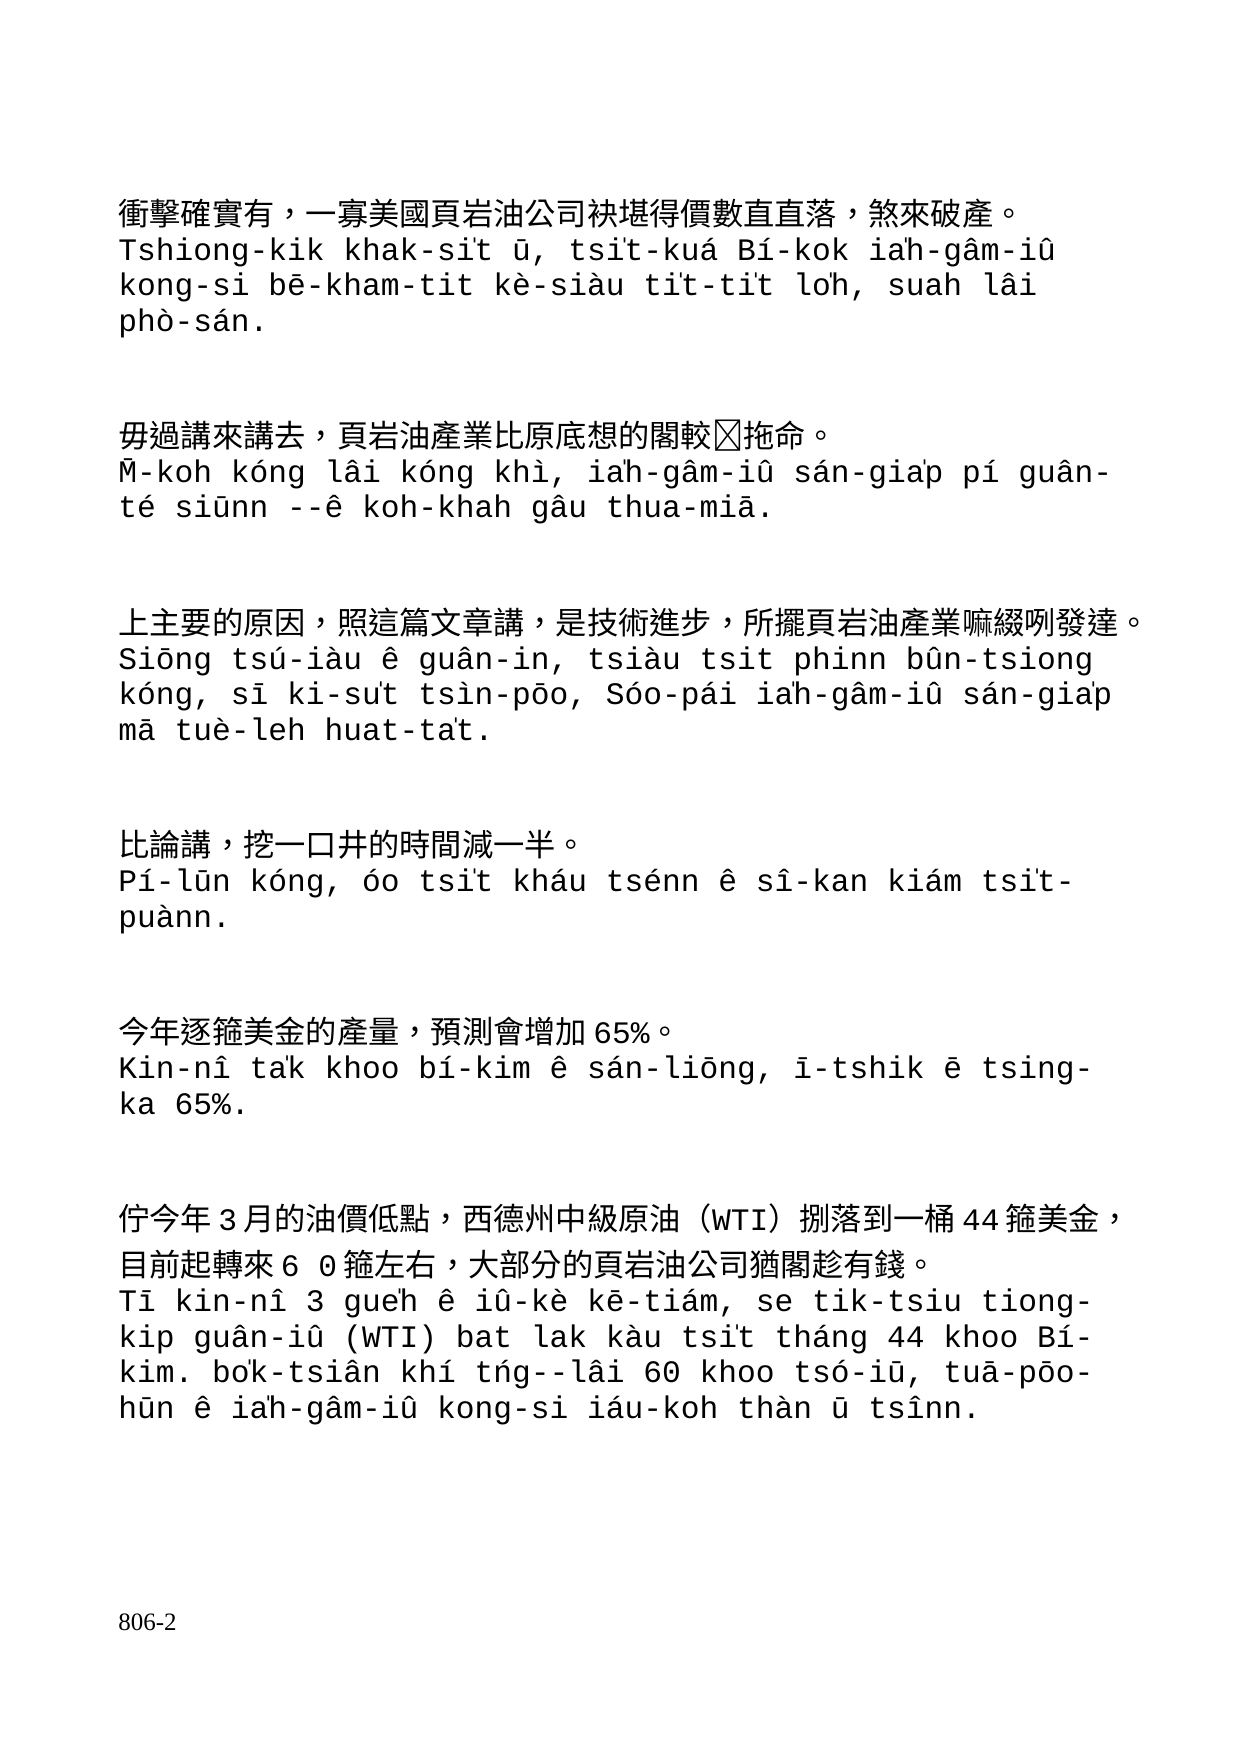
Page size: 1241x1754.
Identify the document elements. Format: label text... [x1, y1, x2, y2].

text 毋過講來講去，頁岩油產業比原底想的閣較𠢕拖命。 [118, 411, 1122, 456]
text 今年逐箍美金的產量，預測會增加65%。 [118, 1007, 1122, 1053]
text Tshiong-kik khak-si̍t ū, tsi̍t-kuá Bí-kok ia̍h-gâm-iû kong-si bē-kham-tit kè-siàu ti̍t-ti̍t lo̍h, suah lâi phò-sán. [118, 234, 1122, 340]
text M̄-koh kóng lâi kóng khì, ia̍h-gâm-iû sán-gia̍p pí guân-té siūnn --ê koh-khah gâu thua-miā. [118, 456, 1122, 527]
text Kin-nî ta̍k khoo bí-kim ê sán-liōng, ī-tshik ē tsing-ka 65%. [118, 1053, 1122, 1124]
text Pí-lūn kóng, óo tsi̍t kháu tsénn ê sî-kan kiám tsi̍t-puànn. [118, 866, 1122, 936]
text 衝擊確實有，一寡美國頁岩油公司袂堪得價數直直落，煞來破產。 [118, 189, 1122, 234]
text 比論講，挖一口井的時間減一半。 [118, 820, 1122, 866]
text 佇今年3月的油價低點，西德州中級原油（WTI）捌落到一桶44箍美金，目前起轉來6 0箍左右，大部分的頁岩油公司猶閣趁有錢。 [118, 1194, 1122, 1286]
text 上主要的原因，照這篇文章講，是技術進步，所擺頁岩油產業嘛綴咧發達。 [118, 598, 1122, 643]
text Tī kin-nî 3 gue̍h ê iû-kè kē-tiám, se tik-tsiu tiong-kip guân-iû (WTI) bat lak kàu tsi̍t tháng 44 khoo Bí-kim. bo̍k-tsiân khí tńg--lâi 60 khoo tsó-iū, tuā-pōo-hūn ê ia̍h-gâm-iû kong-si iáu-koh thàn ū tsînn. [118, 1286, 1122, 1427]
text Siōng tsú-iàu ê guân-in, tsiàu tsit phinn bûn-tsiong kóng, sī ki-su̍t tsìn-pōo, Sóo-pái ia̍h-gâm-iû sán-gia̍p mā tuè-leh huat-ta̍t. [118, 643, 1122, 749]
